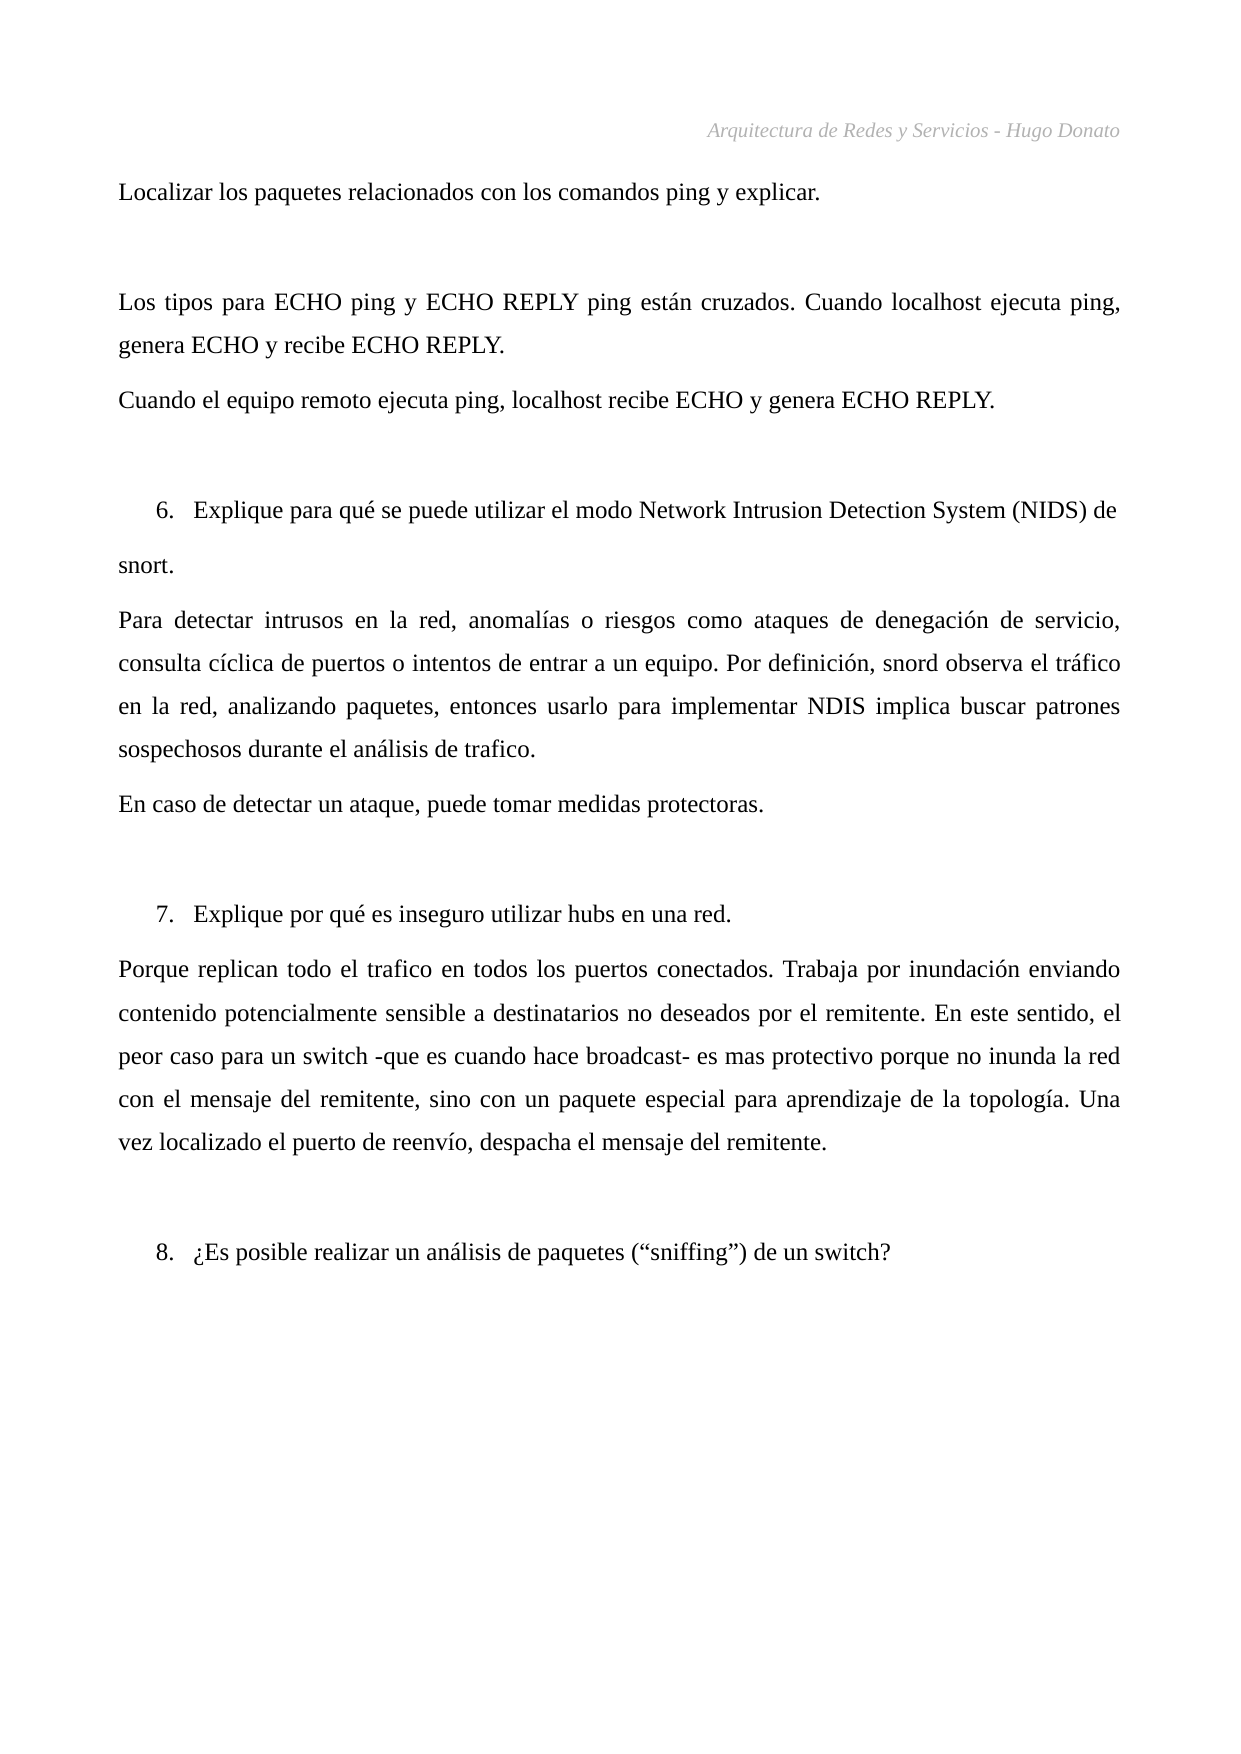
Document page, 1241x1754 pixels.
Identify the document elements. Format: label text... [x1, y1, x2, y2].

text Cuando el equipo remoto ejecuta ping, localhost recibe ECHO y genera ECHO REPLY. [118, 385, 1122, 414]
list Explique para qué se puede utilizar el modo Network Intrusion Detection System (NIDS) de [156, 495, 1122, 524]
list Explique por qué es inseguro utilizar hubs en una red. [156, 899, 1122, 928]
text Porque replican todo el trafico en todos los puertos conectados. Trabaja por inundación enviando contenido potencialmente sensible a destinatarios no deseados por el remitente. En este sentido, el peor caso para un switch -que es cuando hace broadcast- es mas protectivo porque no inunda la red con el mensaje del remitente, sino con un paquete especial para aprendizaje de la topología. Una vez localizado el puerto de reenvío, despacha el mensaje del remitente. [118, 954, 1122, 1156]
text snort. [118, 550, 1122, 579]
list ¿Es posible realizar un análisis de paquetes (“sniffing”) de un switch? [156, 1237, 1122, 1266]
text Para detectar intrusos en la red, anomalías o riesgos como ataques de denegación de servicio, consulta cíclica de puertos o intentos de entrar a un equipo. Por definición, snord observa el tráfico en la red, analizando paquetes, entonces usarlo para implementar NDIS implica buscar patrones sospechosos durante el análisis de trafico. [118, 605, 1122, 763]
text Los tipos para ECHO ping y ECHO REPLY ping están cruzados. Cuando localhost ejecuta ping, genera ECHO y recibe ECHO REPLY. [118, 287, 1122, 359]
text En caso de detectar un ataque, puede tomar medidas protectoras. [118, 789, 1122, 818]
text Localizar los paquetes relacionados con los comandos ping y explicar. [118, 177, 1122, 206]
